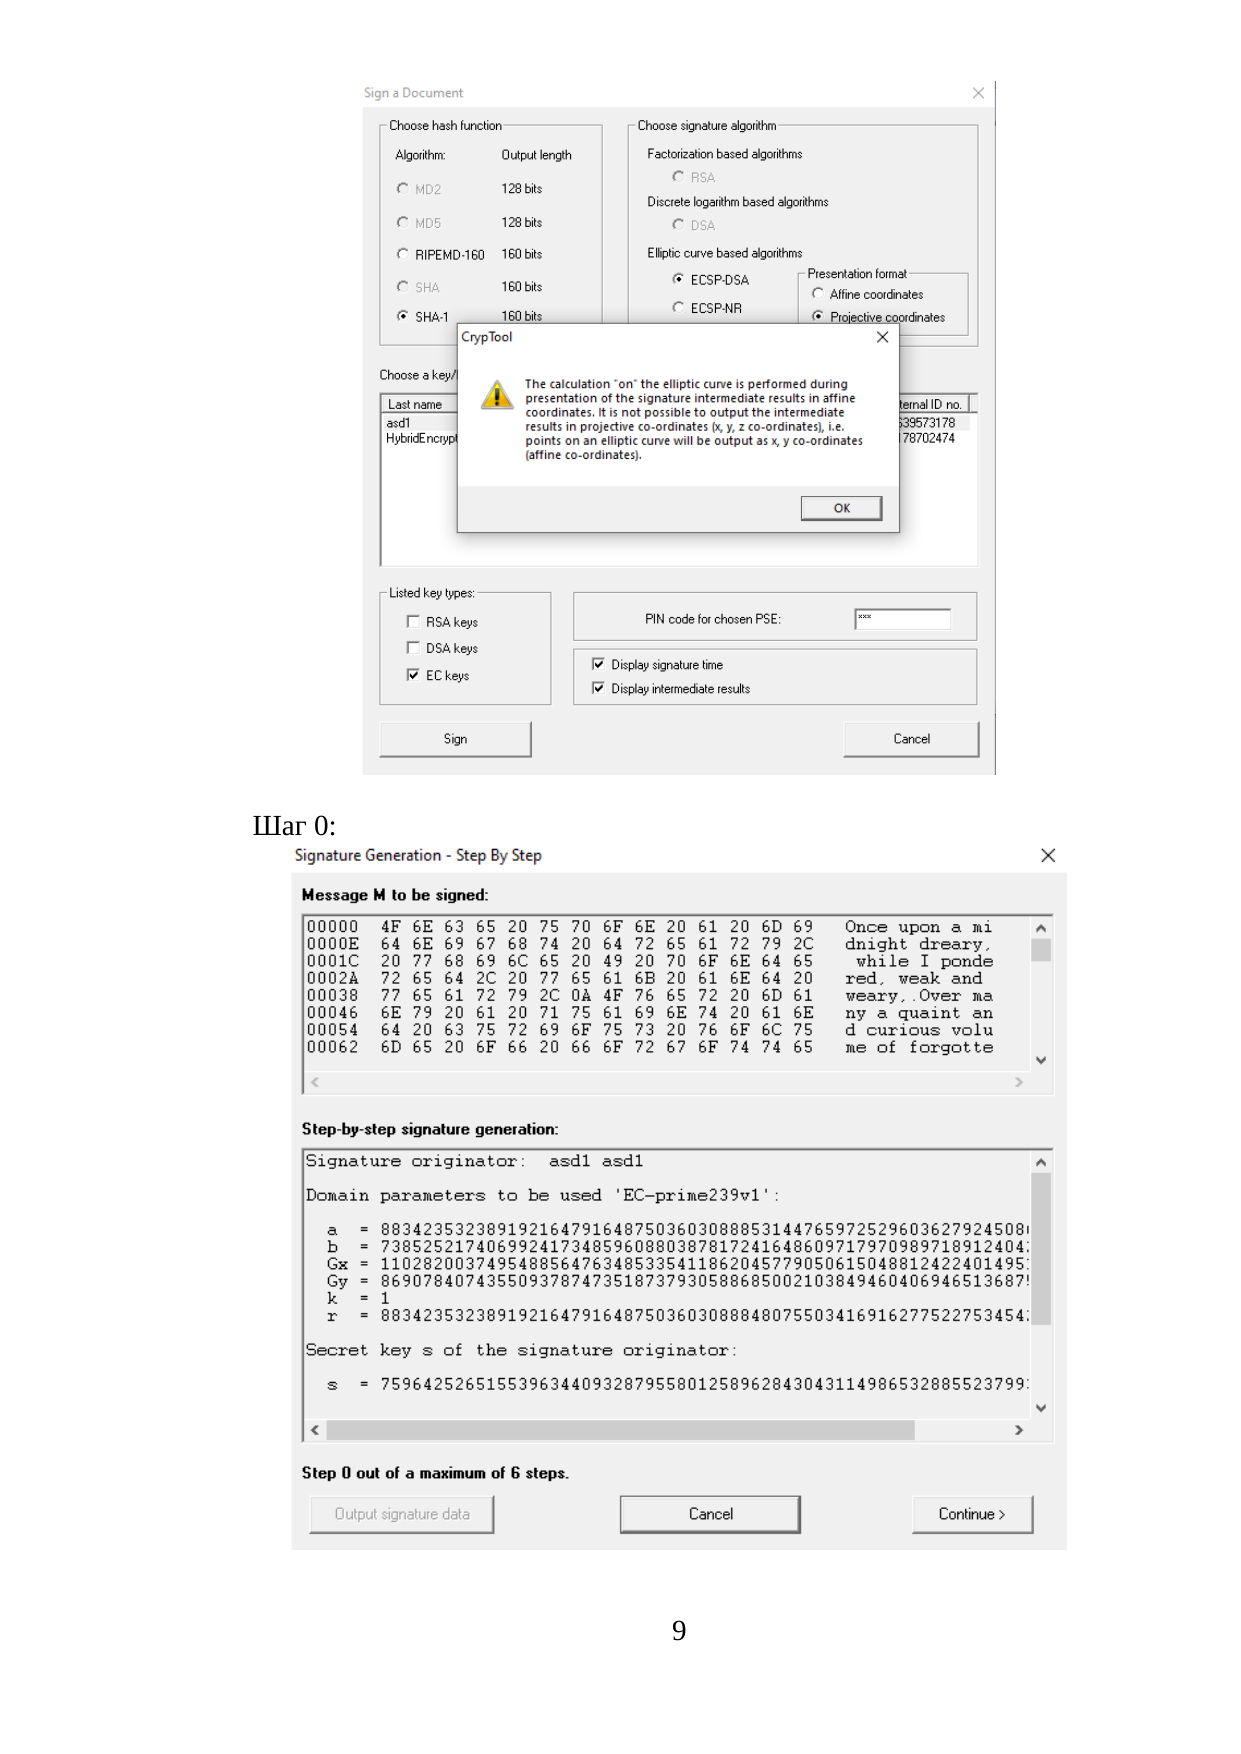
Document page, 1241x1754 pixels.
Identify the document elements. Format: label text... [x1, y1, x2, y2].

list Шаг 0: [215, 808, 1181, 842]
picture [291, 841, 1067, 1550]
picture [362, 81, 996, 775]
